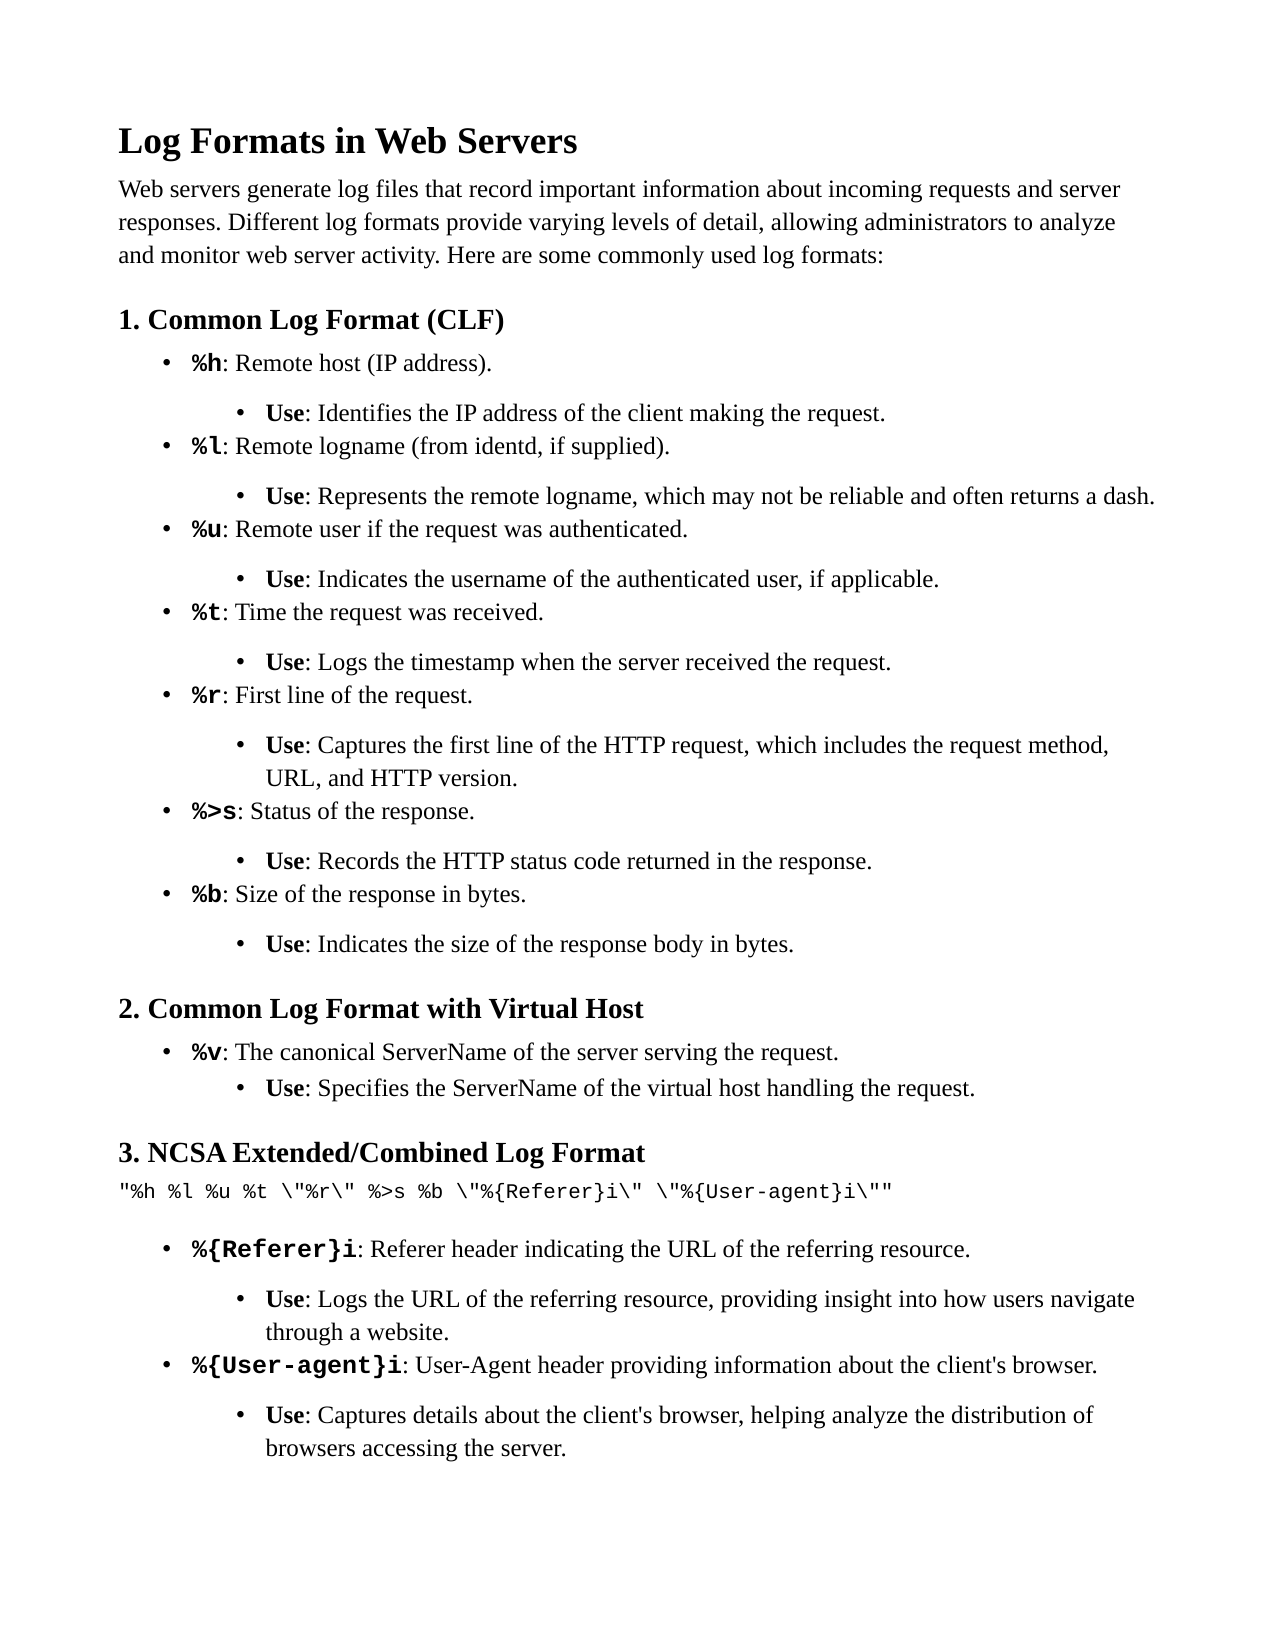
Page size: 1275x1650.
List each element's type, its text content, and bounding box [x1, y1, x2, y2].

list %r: First line of the request. [162, 680, 1157, 711]
subtitle 1. Common Log Format (CLF) [118, 302, 1157, 336]
list Use: Records the HTTP status code returned in the response. [236, 846, 1157, 875]
list Use: Identifies the IP address of the client making the request. [236, 398, 1157, 427]
list Use: Captures the first line of the HTTP request, which includes the request method, URL, and HTTP version. [236, 730, 1157, 792]
text "%h %l %u %t \"%r\" %>s %b \"%{Referer}i\" \"%{User-agent}i\"" [118, 1181, 1157, 1205]
text Web servers generate log files that record important information about incoming requests and server responses. Different log formats provide varying levels of detail, allowing administrators to analyze and monitor web server activity. Here are some commonly used log formats: [118, 174, 1157, 268]
list %b: Size of the response in bytes. [162, 879, 1157, 910]
list Use: Indicates the size of the response body in bytes. [236, 929, 1157, 958]
subtitle 3. NCSA Extended/Combined Log Format [118, 1135, 1157, 1168]
list Use: Logs the timestamp when the server received the request. [236, 647, 1157, 676]
list Use: Captures details about the client's browser, helping analyze the distribution of browsers accessing the server. [236, 1400, 1157, 1462]
list Use: Specifies the ServerName of the virtual host handling the request. [236, 1073, 1157, 1102]
list %l: Remote logname (from identd, if supplied). [162, 431, 1157, 462]
list %v: The canonical ServerName of the server serving the request. [162, 1037, 1157, 1068]
list %{Referer}i: Referer header indicating the URL of the referring resource. [162, 1234, 1157, 1265]
subtitle 2. Common Log Format with Virtual Host [118, 991, 1157, 1025]
list %>s: Status of the response. [162, 796, 1157, 827]
list Use: Represents the remote logname, which may not be reliable and often returns a dash. [236, 481, 1157, 510]
list %t: Time the request was received. [162, 597, 1157, 628]
list %{User-agent}i: User-Agent header providing information about the client's browser. [162, 1350, 1157, 1381]
list %h: Remote host (IP address). [162, 348, 1157, 379]
list Use: Indicates the username of the authenticated user, if applicable. [236, 564, 1157, 593]
list Use: Logs the URL of the referring resource, providing insight into how users navigate through a website. [236, 1284, 1157, 1346]
list %u: Remote user if the request was authenticated. [162, 514, 1157, 545]
subtitle Log Formats in Web Servers [118, 118, 1157, 161]
